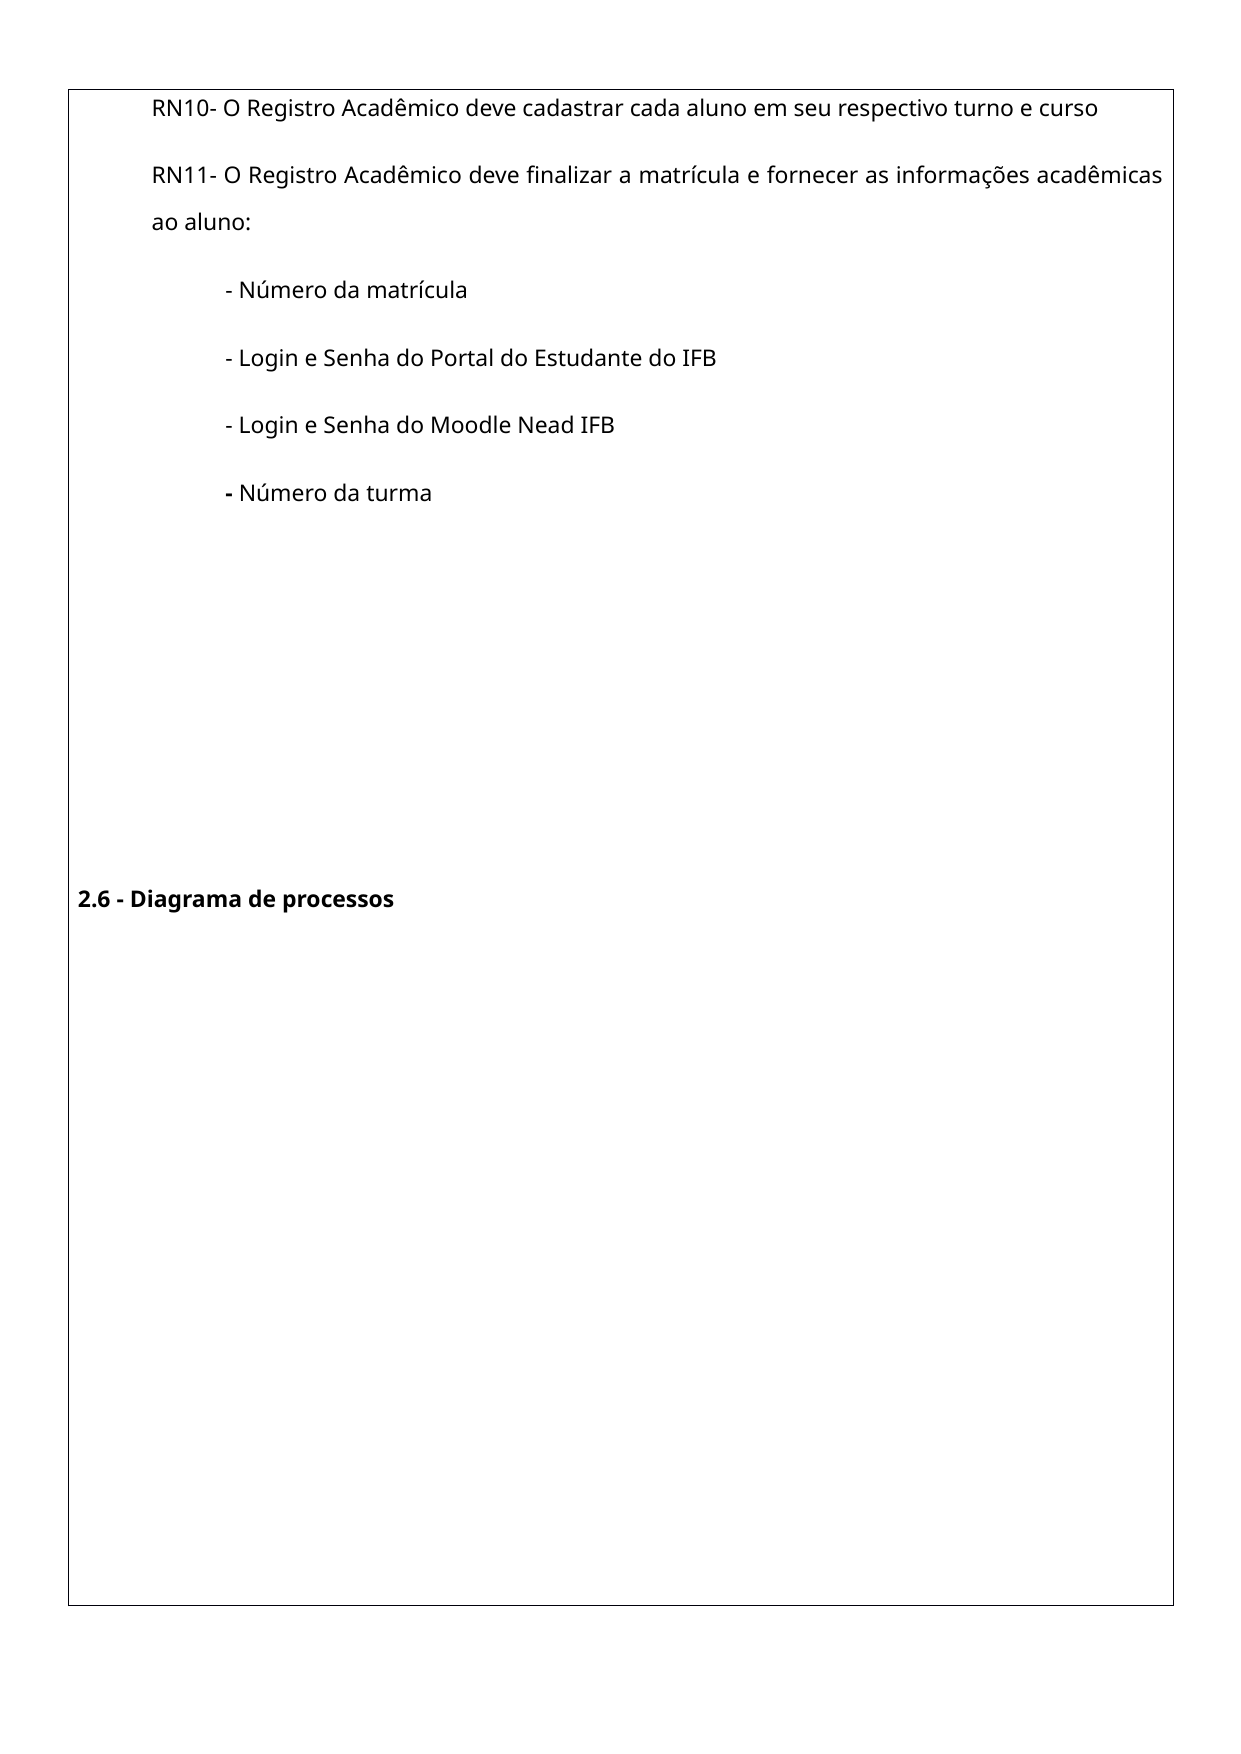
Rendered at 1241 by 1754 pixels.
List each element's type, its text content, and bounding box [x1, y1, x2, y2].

list RN10- O Registro Acadêmico deve cadastrar cada aluno em seu respectivo turno e curso [151, 92, 1164, 123]
list - Número da matrícula [225, 274, 1164, 305]
list 2.6 - Diagrama de processos [78, 883, 1164, 915]
list - Login e Senha do Portal do Estudante do IFB [225, 342, 1164, 373]
list RN11- O Registro Acadêmico deve finalizar a matrícula e fornecer as informações acadêmicas ao aluno: [151, 159, 1164, 238]
list - Login e Senha do Moodle Nead IFB [225, 409, 1164, 441]
list - Número da turma [225, 477, 1164, 508]
